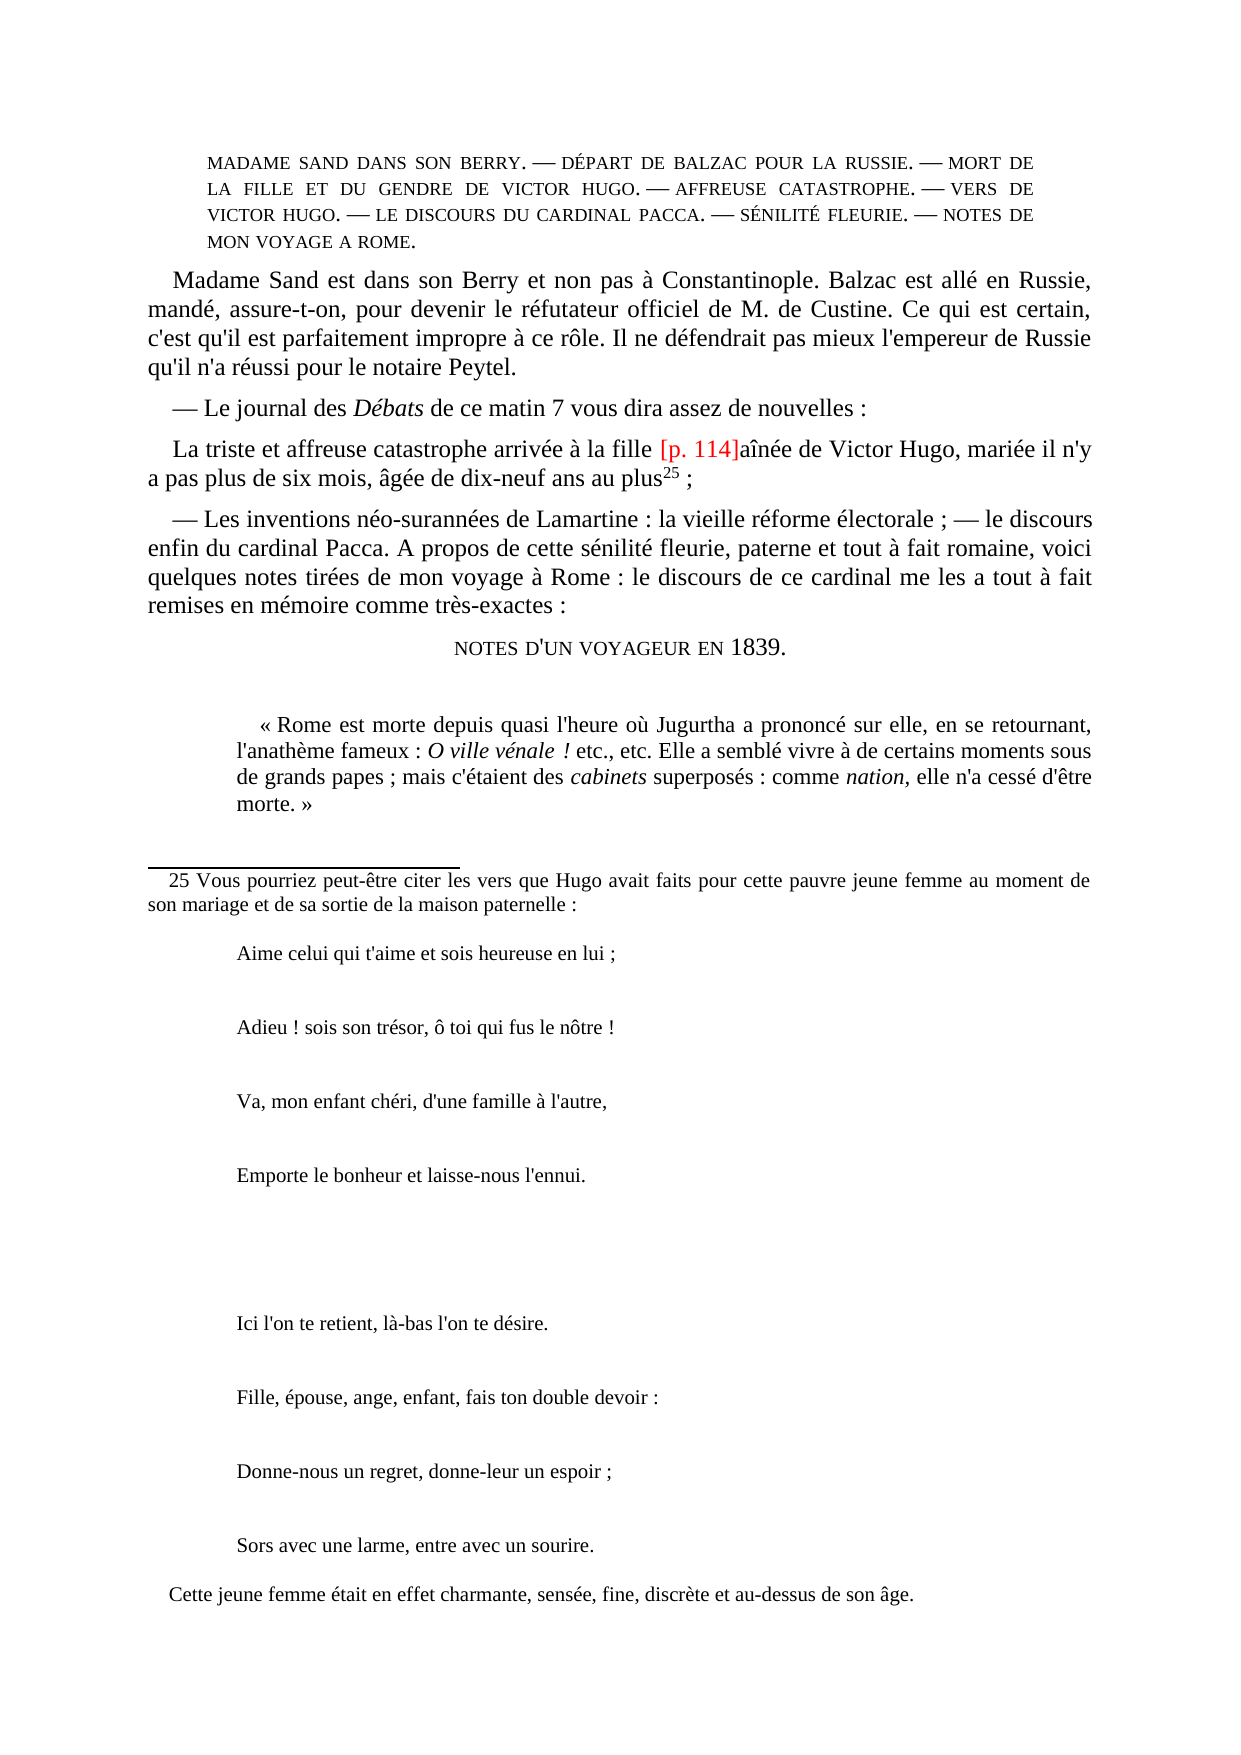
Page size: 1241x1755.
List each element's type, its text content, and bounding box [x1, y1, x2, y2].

text Ici l'on te retient, là-bas l'on te désire. [236, 1311, 1093, 1335]
text — Le journal des Débats de ce matin 7 vous dira assez de nouvelles : [148, 393, 1093, 422]
text — Les inventions néo-surannées de Lamartine : la vieille réforme électorale ; — le discours enfin du cardinal Pacca. A propos de cette sénilité fleurie, paterne et tout à fait romaine, voici quelques notes tirées de mon voyage à Rome : le discours de ce cardinal me les a tout à fait remises en mémoire comme très-exactes : [148, 504, 1093, 619]
text Vous pourriez peut-être citer les vers que Hugo avait faits pour cette pauvre jeune femme au moment de son mariage et de sa sortie de la maison paternelle : [148, 868, 1093, 916]
text Cette jeune femme était en effet charmante, sensée, fine, discrète et au-dessus de son âge. [148, 1582, 1093, 1606]
text madame sand dans son berry. — départ de balzac pour la russie. — mort de la fille et du gendre de victor hugo. — affreuse catastrophe. — vers de victor hugo. — le discours du cardinal pacca. — sénilité fleurie. — notes de mon voyage a rome. [207, 148, 1033, 253]
text Aime celui qui t'aime et sois heureuse en lui ; [236, 941, 1093, 965]
text Madame Sand est dans son Berry et non pas à Constantinople. Balzac est allé en Russie, mandé, assure-t-on, pour devenir le réfutateur officiel de M. de Custine. Ce qui est certain, c'est qu'il est parfaitement impropre à ce rôle. Il ne défendrait pas mieux l'empereur de Russie qu'il n'a réussi pour le notaire Peytel. [148, 266, 1093, 381]
text notes d'un voyageur en 1839. [148, 632, 1093, 661]
text Adieu ! sois son trésor, ô toi qui fus le nôtre ! [236, 1015, 1093, 1039]
text La triste et affreuse catastrophe arrivée à la fille [p. 114]aînée de Victor Hugo, mariée il n'y a pas plus de six mois, âgée de dix-neuf ans au plus ; [148, 434, 1093, 492]
text Va, mon enfant chéri, d'une famille à l'autre, [236, 1089, 1093, 1113]
text « Rome est morte depuis quasi l'heure où Jugurtha a prononcé sur elle, en se retournant, l'anathème fameux : O ville vénale ! etc., etc. Elle a semblé vivre à de certains moments sous de grands papes ; mais c'étaient des cabinets superposés : comme nation, elle n'a cessé d'être morte. » [236, 711, 1093, 816]
text Donne-nous un regret, donne-leur un espoir ; [236, 1459, 1093, 1483]
text Sors avec une larme, entre avec un sourire. [236, 1533, 1093, 1557]
text Fille, épouse, ange, enfant, fais ton double devoir : [236, 1385, 1093, 1409]
text Emporte le bonheur et laisse-nous l'ennui. [236, 1163, 1093, 1187]
